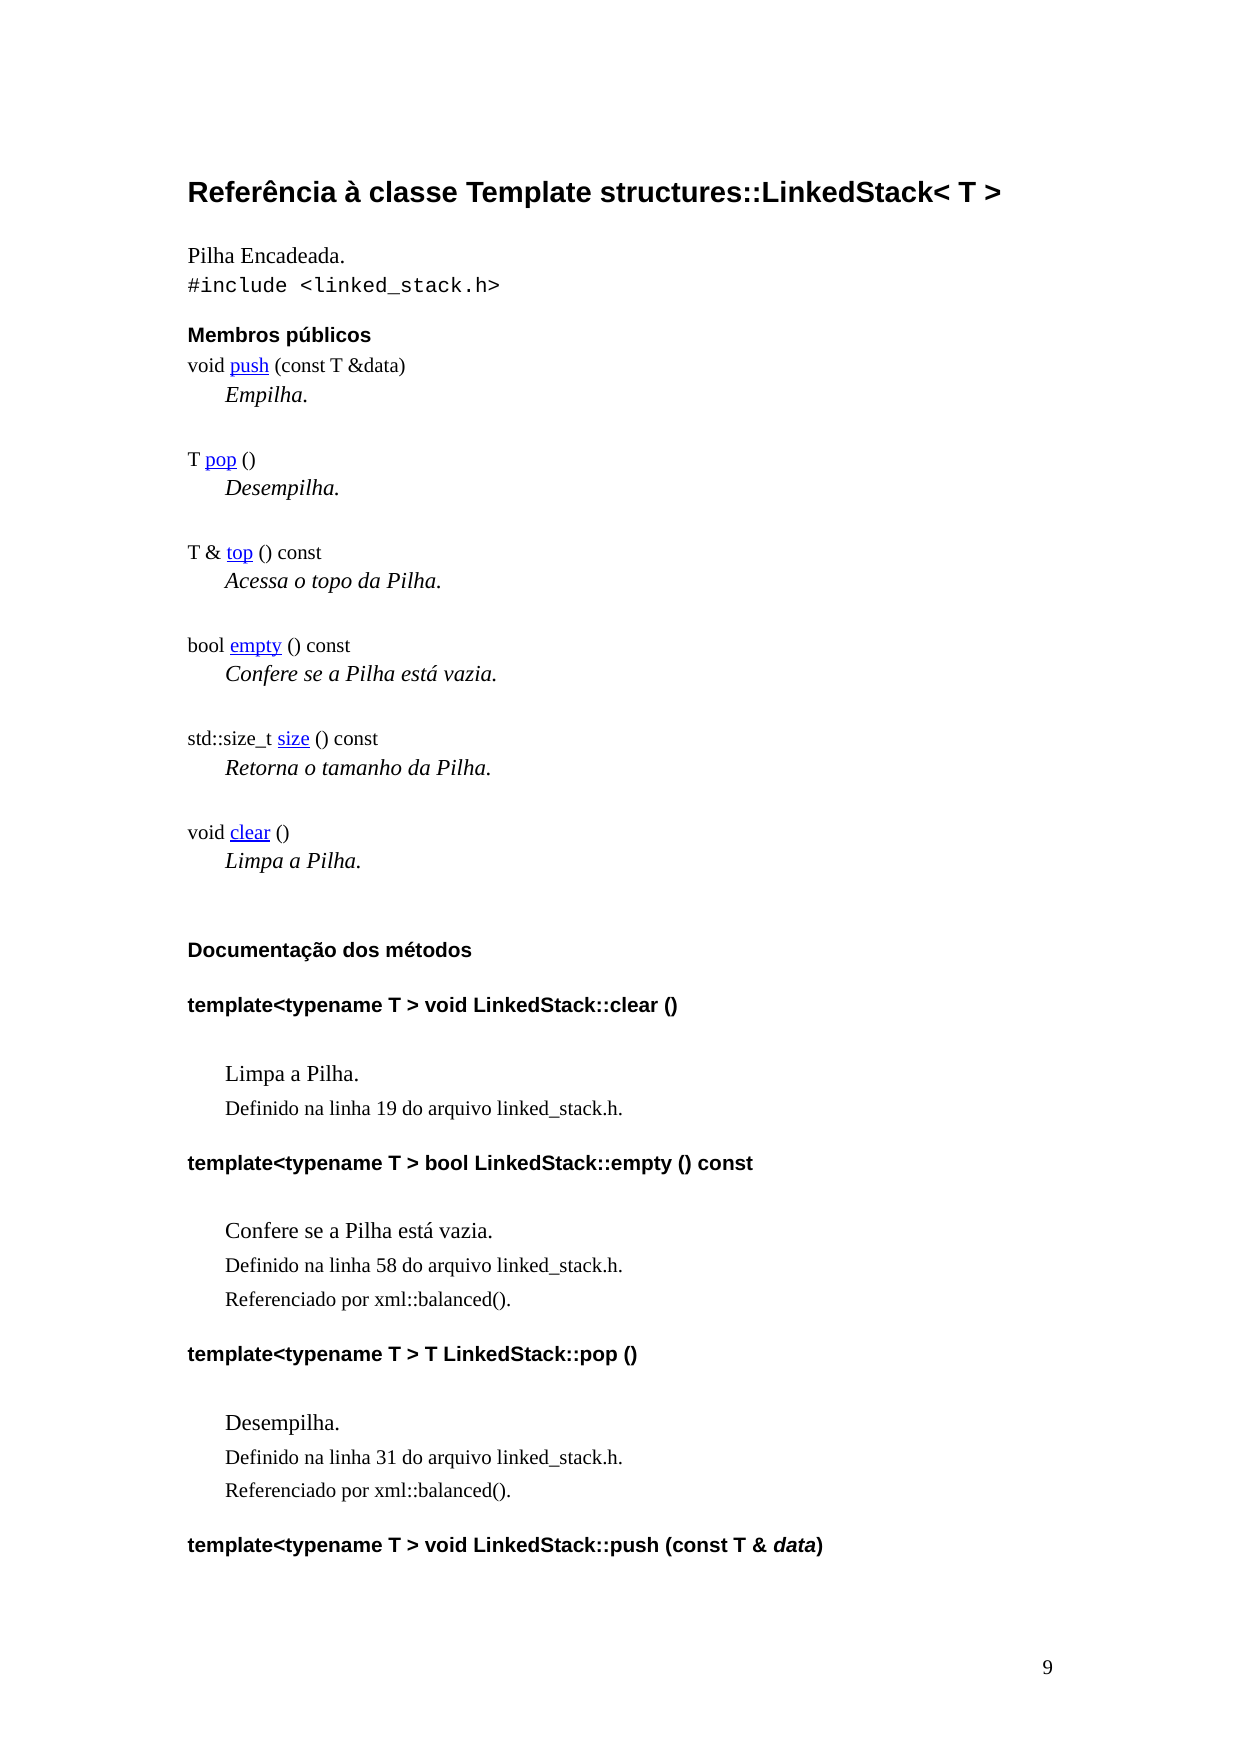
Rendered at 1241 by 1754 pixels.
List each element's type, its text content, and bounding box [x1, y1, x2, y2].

list Referenciado por xml::balanced(). [225, 1478, 1053, 1502]
list void clear () [187, 819, 1053, 844]
text Desempilha. [225, 1409, 1053, 1435]
list void push (const T &data) [187, 353, 1053, 377]
list Definido na linha 58 do arquivo linked_stack.h. [225, 1253, 1053, 1277]
list T pop () [187, 447, 1053, 471]
list bool empty () const [187, 633, 1053, 657]
subtitle Referência à classe Template structures::LinkedStack< T > [187, 175, 1053, 208]
subtitle template<typename T > bool LinkedStack::empty () const [187, 1151, 1053, 1175]
text #include <linked_stack.h> [187, 274, 1053, 298]
list Definido na linha 19 do arquivo linked_stack.h. [225, 1096, 1053, 1119]
list std::size_t size () const [187, 726, 1053, 750]
text Confere se a Pilha está vazia. [225, 1218, 1053, 1244]
text Limpa a Pilha. [225, 847, 1053, 873]
subtitle Membros públicos [187, 323, 1053, 347]
text Pilha Encadeada. [187, 242, 1053, 268]
subtitle Documentação dos métodos [187, 938, 1053, 962]
text Acessa o topo da Pilha. [225, 567, 1053, 593]
subtitle template<typename T > void LinkedStack::push (const T & data) [187, 1533, 1053, 1557]
subtitle template<typename T > void LinkedStack::clear () [187, 993, 1053, 1017]
list Referenciado por xml::balanced(). [225, 1287, 1053, 1311]
list Definido na linha 31 do arquivo linked_stack.h. [225, 1444, 1053, 1469]
text Retorna o tamanho da Pilha. [225, 753, 1053, 780]
subtitle template<typename T > T LinkedStack::pop () [187, 1342, 1053, 1366]
text Limpa a Pilha. [225, 1060, 1053, 1086]
text Confere se a Pilha está vazia. [225, 660, 1053, 687]
list T & top () const [187, 540, 1053, 564]
text Empilha. [225, 381, 1053, 407]
text Desempilha. [225, 474, 1053, 500]
